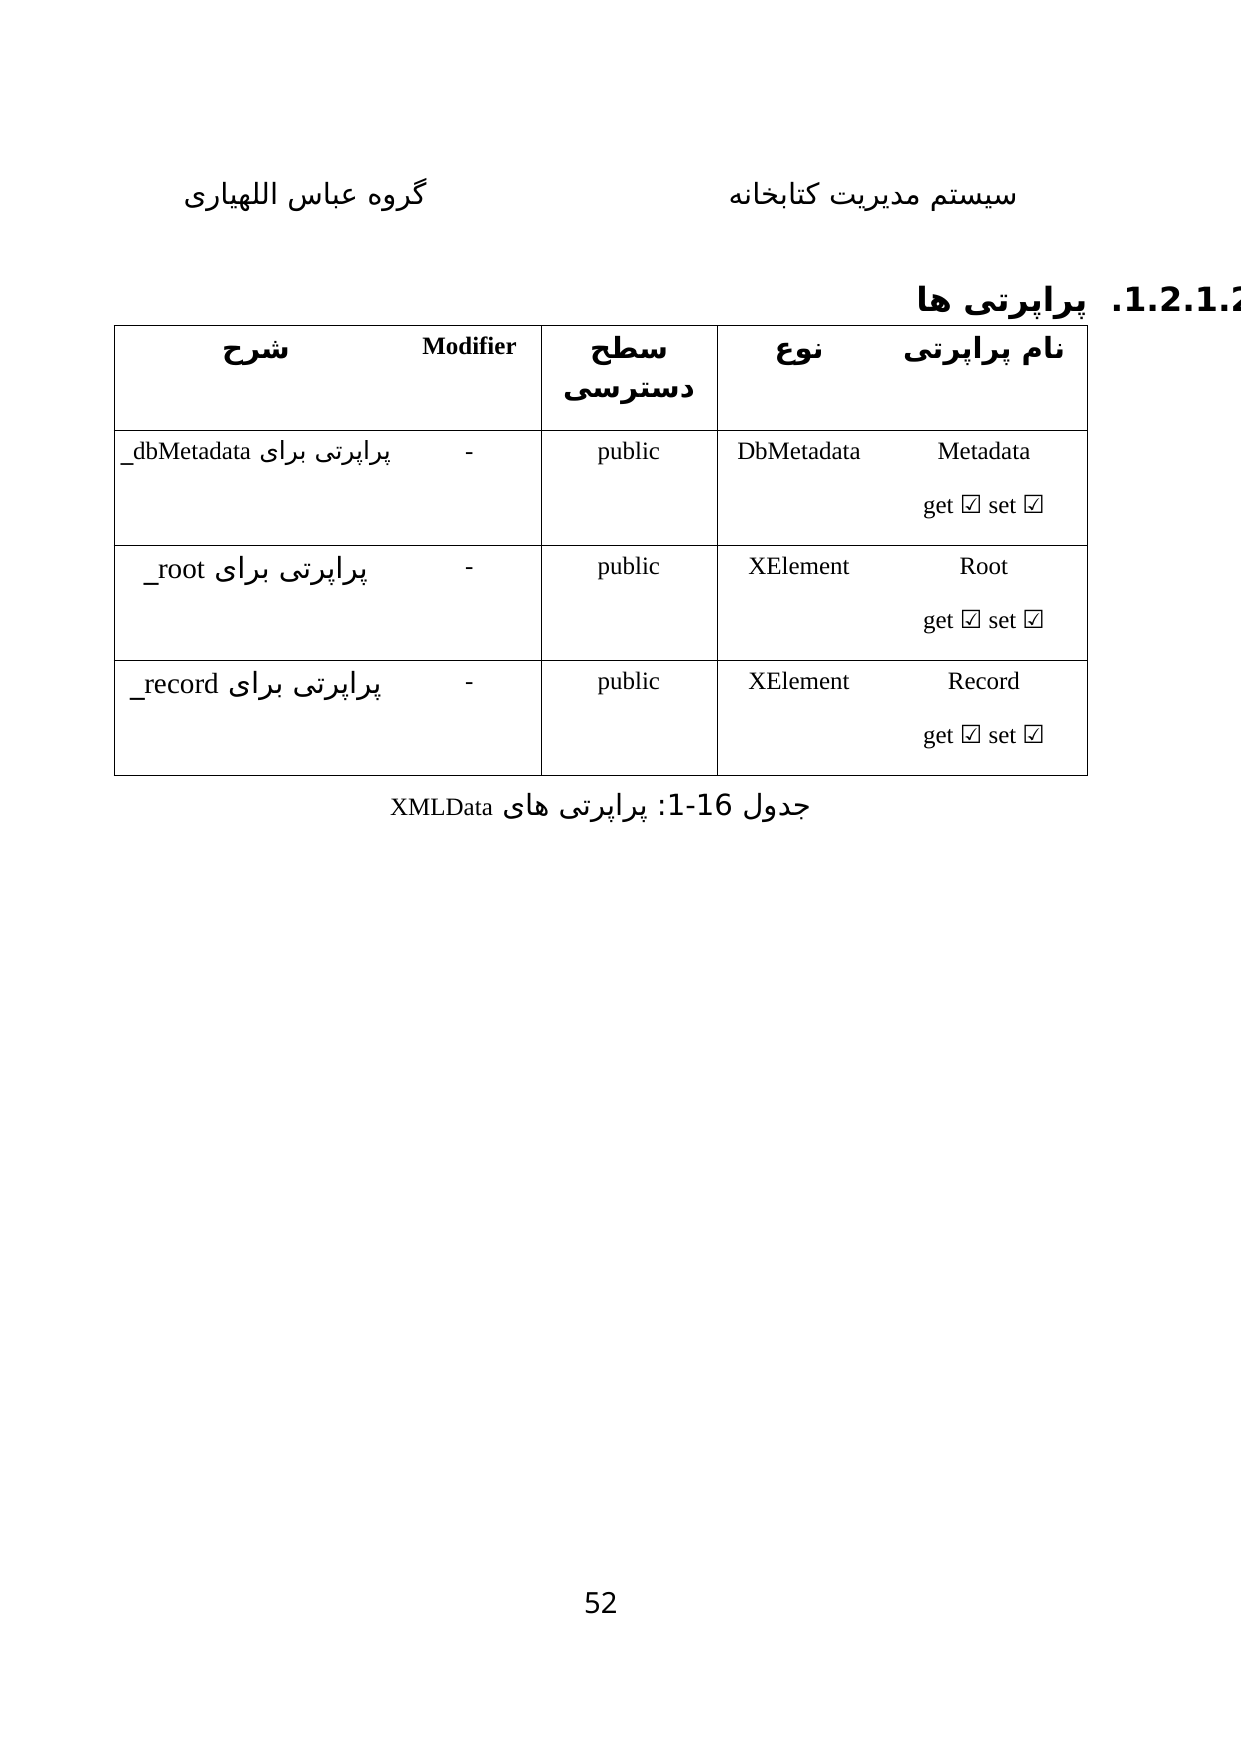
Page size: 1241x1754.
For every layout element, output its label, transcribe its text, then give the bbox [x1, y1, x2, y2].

table_cell public [542, 431, 717, 545]
table_cell Root get ☑ set ☑ [881, 546, 1087, 660]
table_cell - [398, 661, 541, 775]
table_cell Record get ☑ set ☑ [881, 661, 1087, 775]
table_header Modifier [398, 326, 541, 430]
table_cell DbMetadata [718, 431, 881, 545]
table_cell XElement [718, 546, 881, 660]
table_cell public [542, 546, 717, 660]
table_cell - [398, 431, 541, 545]
table_cell Metadata get ☑ set ☑ [881, 431, 1087, 545]
table_cell - [398, 546, 541, 660]
subtitle پراپرتی ها [114, 281, 1087, 319]
table_header نوع [718, 326, 881, 430]
table_cell public [542, 661, 717, 775]
table_cell پراپرتی برای record_ [115, 661, 398, 775]
text جدول 1-16: پراپرتی های XMLData [114, 788, 1087, 822]
table_header سطح دسترسی [542, 326, 717, 430]
table_header شرح [115, 326, 398, 430]
table_header نام پراپرتی [881, 326, 1087, 430]
table_cell XElement [718, 661, 881, 775]
table_cell پراپرتی برای root_ [115, 546, 398, 660]
table_cell پراپرتی برای dbMetadata_ [115, 431, 398, 545]
